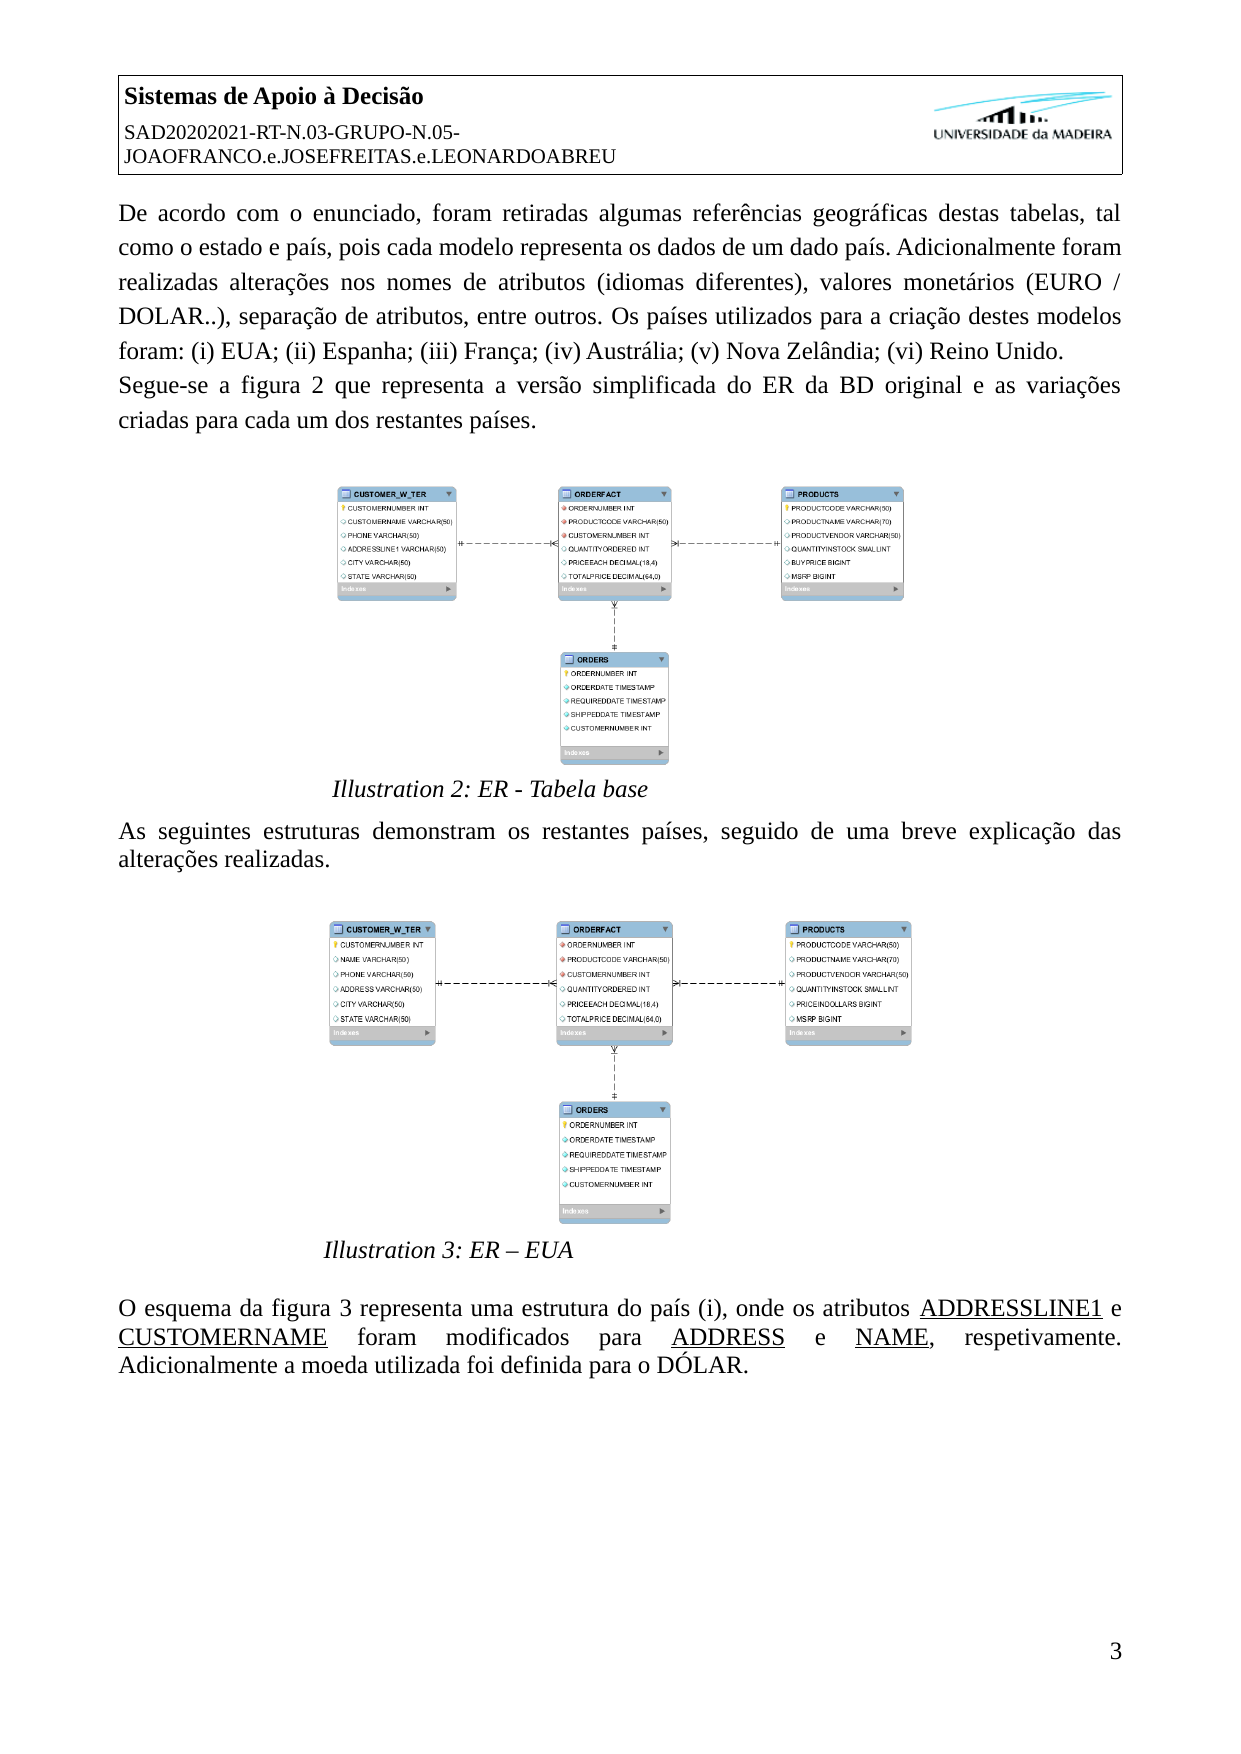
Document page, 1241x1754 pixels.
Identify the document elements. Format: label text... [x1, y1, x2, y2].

text Illustration 3: ER – EUA [323, 1230, 917, 1264]
text O esquema da figura 3 representa uma estrutura do país (i), onde os atributos ADDRESSLINE1 e CUSTOMERNAME foram modificados para ADDRESS e NAME, respetivamente. Adicionalmente a moeda utilizada foi definida para o DÓLAR. [118, 1293, 1122, 1379]
picture [331, 480, 909, 770]
picture [919, 80, 1120, 146]
text Illustration 2: ER - Tabela base [332, 770, 908, 803]
text As seguintes estruturas demonstram os restantes países, seguido de uma breve explicação das alterações realizadas. [118, 816, 1122, 873]
text Segue-se a figura 2 que representa a versão simplificada do ER da BD original e as variações criadas para cada um dos restantes países. [118, 370, 1122, 434]
text De acordo com o enunciado, foram retiradas algumas referências geográficas destas tabelas, tal como o estado e país, pois cada modelo representa os dados de um dado país. Adicionalmente foram realizadas alterações nos nomes de atributos (idiomas diferentes), valores monetários (EURO / DOLAR..), separação de atributos, entre outros. Os países utilizados para a criação destes modelos foram: (i) EUA; (ii) Espanha; (iii) França; (iv) Austrália; (v) Nova Zelândia; (vi) Reino Unido. [118, 198, 1122, 365]
picture [323, 914, 917, 1230]
